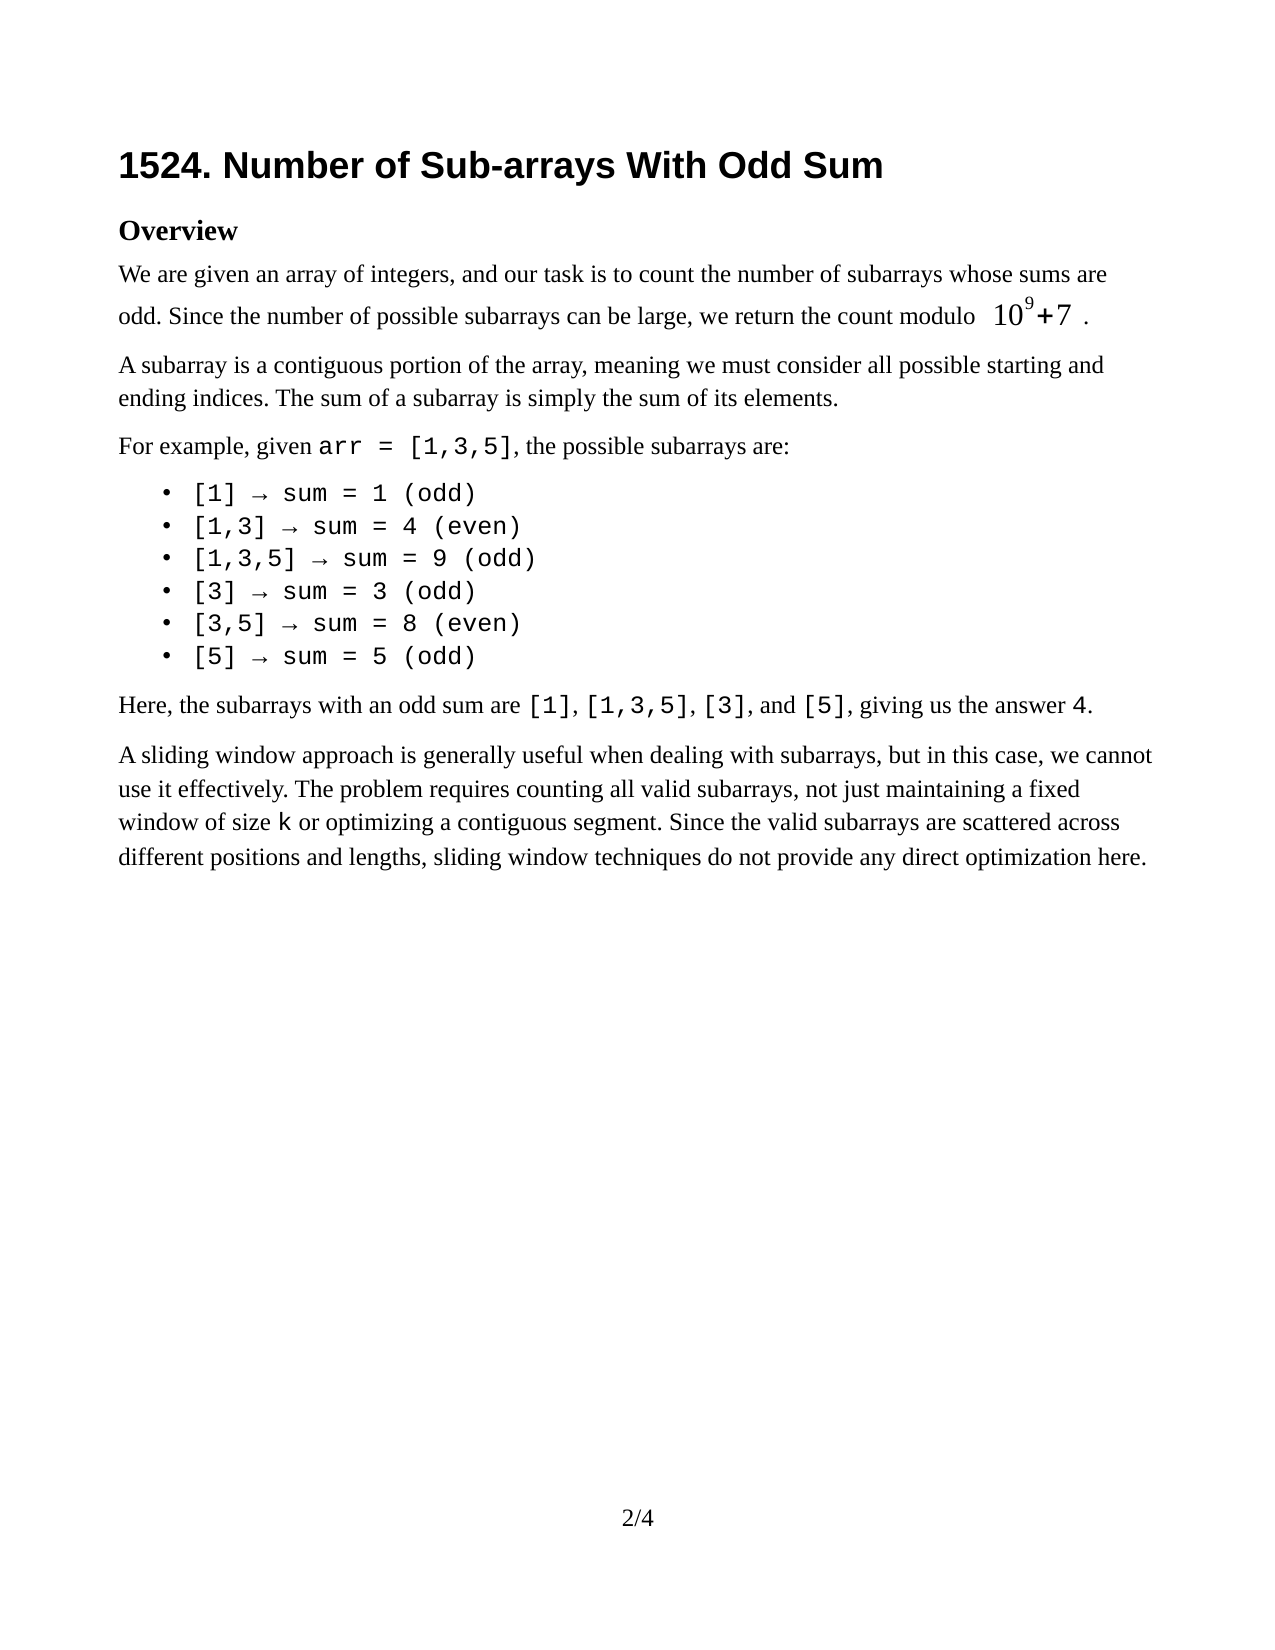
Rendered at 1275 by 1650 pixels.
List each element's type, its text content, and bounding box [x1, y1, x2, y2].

list [1,3] → sum = 4 (even) [162, 513, 1157, 542]
list [1,3,5] → sum = 9 (odd) [162, 546, 1157, 574]
subtitle Overview [118, 213, 1157, 247]
list [3] → sum = 3 (odd) [162, 578, 1157, 607]
text A subarray is a contiguous portion of the array, meaning we must consider all possible starting and ending indices. The sum of a subarray is simply the sum of its elements. [118, 350, 1157, 412]
list [5] → sum = 5 (odd) [162, 643, 1157, 672]
text For example, given arr = [1,3,5], the possible subarrays are: [118, 431, 1157, 462]
text We are given an array of integers, and our task is to count the number of subarrays whose sums are odd. Since the number of possible subarrays can be large, we return the count modulo . [118, 259, 1157, 332]
text Here, the subarrays with an odd sum are [1], [1,3,5], [3], and [5], giving us the answer 4. [118, 691, 1157, 721]
list [3,5] → sum = 8 (even) [162, 611, 1157, 639]
subtitle 1524. Number of Sub-arrays With Odd Sum [118, 143, 1157, 186]
text A sliding window approach is generally useful when dealing with subarrays, but in this case, we cannot use it effectively. The problem requires counting all valid subarrays, not just maintaining a fixed window of size k or optimizing a contiguous segment. Since the valid subarrays are scattered across different positions and lengths, sliding window techniques do not provide any direct optimization here. [118, 741, 1157, 871]
list [1] → sum = 1 (odd) [162, 481, 1157, 509]
